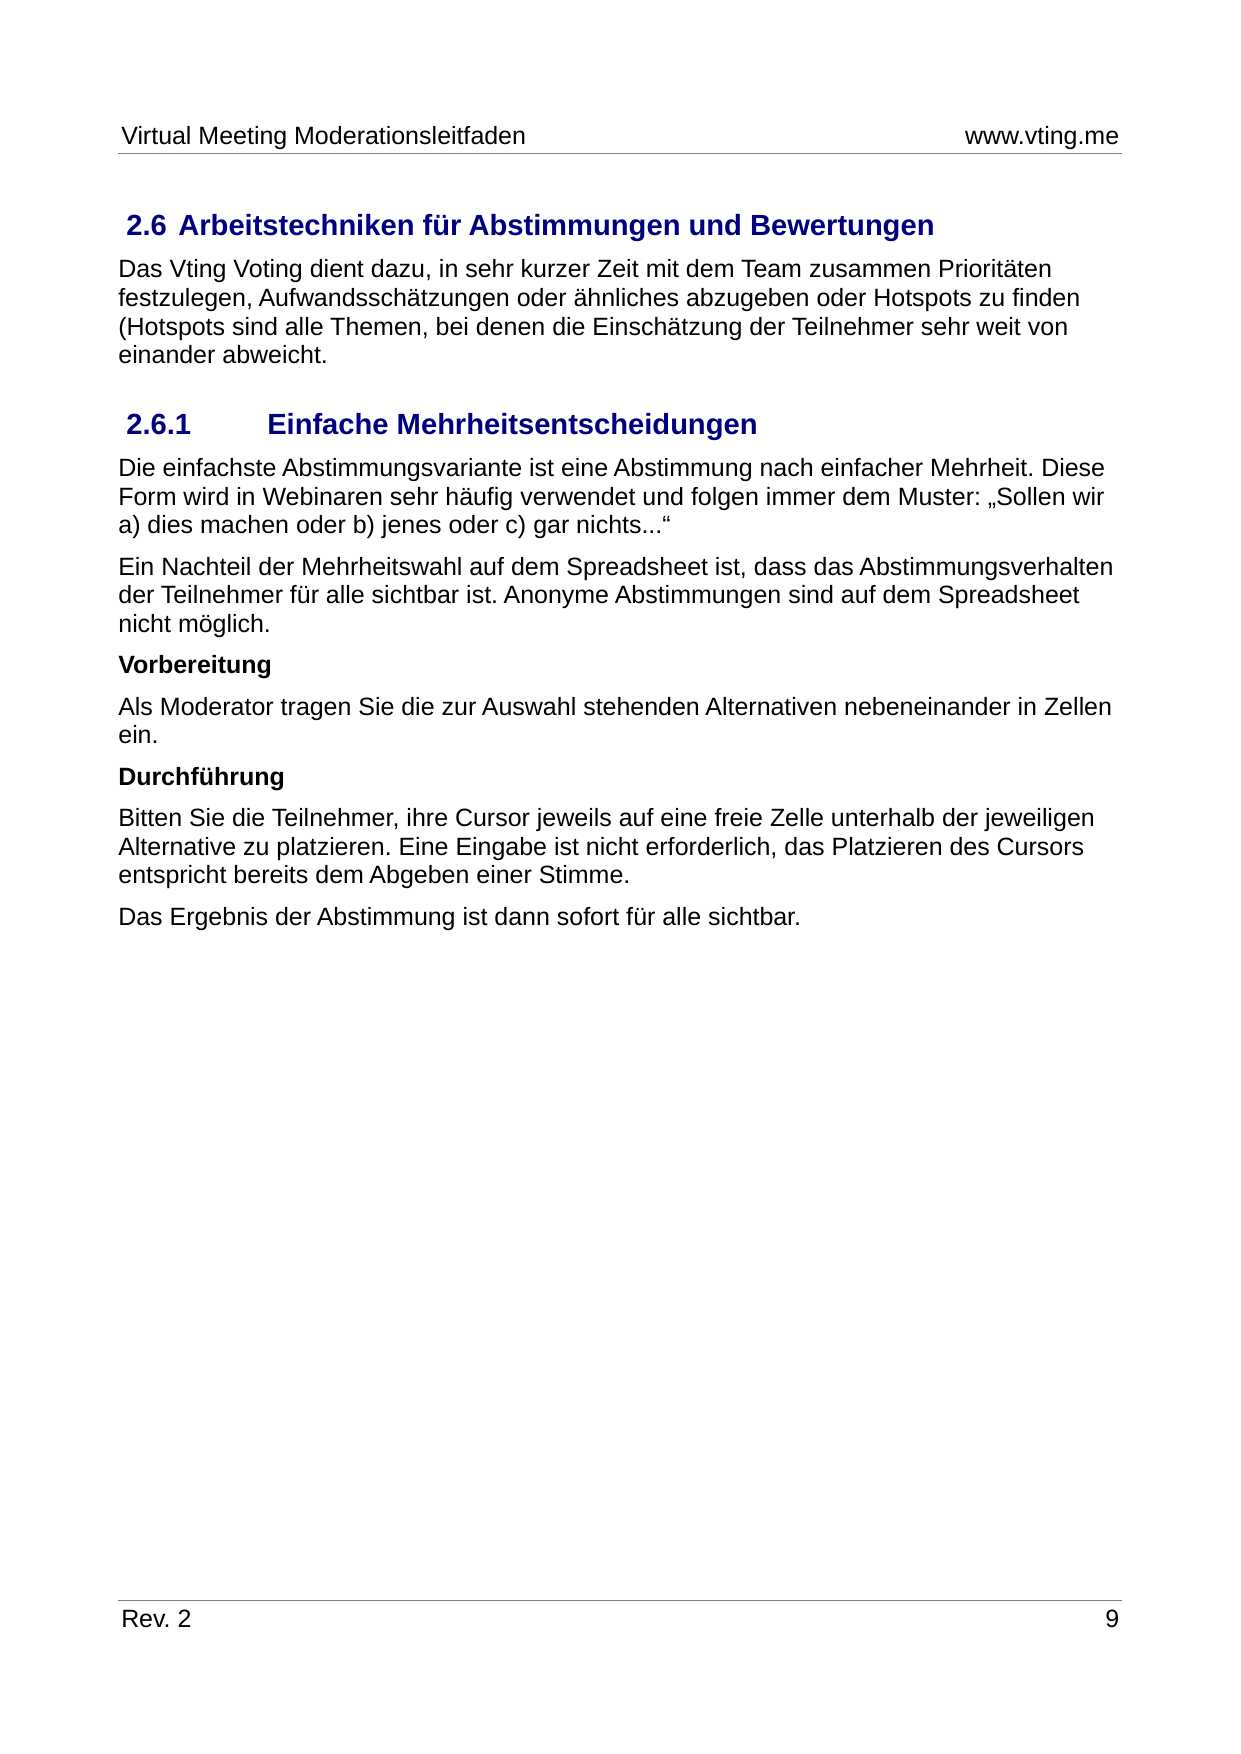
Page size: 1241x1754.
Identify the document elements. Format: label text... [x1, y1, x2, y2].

text Das Ergebnis der Abstimmung ist dann sofort für alle sichtbar. [118, 902, 1122, 930]
text Das Vting Voting dient dazu, in sehr kurzer Zeit mit dem Team zusammen Prioritäten festzulegen, Aufwandsschätzungen oder ähnliches abzugeben oder Hotspots zu finden (Hotspots sind alle Themen, bei denen die Einschätzung der Teilnehmer sehr weit von einander abweicht. [118, 254, 1122, 369]
subtitle Einfache Mehrheitsentscheidungen [118, 407, 1122, 440]
text Durchführung [118, 762, 1122, 790]
text Die einfachste Abstimmungsvariante ist eine Abstimmung nach einfacher Mehrheit. Diese Form wird in Webinaren sehr häufig verwendet und folgen immer dem Muster: „Sollen wir a) dies machen oder b) jenes oder c) gar nichts...“ [118, 453, 1122, 539]
text Bitten Sie die Teilnehmer, ihre Cursor jeweils auf eine freie Zelle unterhalb der jeweiligen Alternative zu platzieren. Eine Eingabe ist nicht erforderlich, das Platzieren des Cursors entspricht bereits dem Abgeben einer Stimme. [118, 803, 1122, 889]
text Vorbereitung [118, 650, 1122, 679]
text Als Moderator tragen Sie die zur Auswahl stehenden Alternativen nebeneinander in Zellen ein. [118, 692, 1122, 749]
text Ein Nachteil der Mehrheitswahl auf dem Spreadsheet ist, dass das Abstimmungsverhalten der Teilnehmer für alle sichtbar ist. Anonyme Abstimmungen sind auf dem Spreadsheet nicht möglich. [118, 552, 1122, 638]
subtitle Arbeitstechniken für Abstimmungen und Bewertungen [118, 208, 1122, 242]
